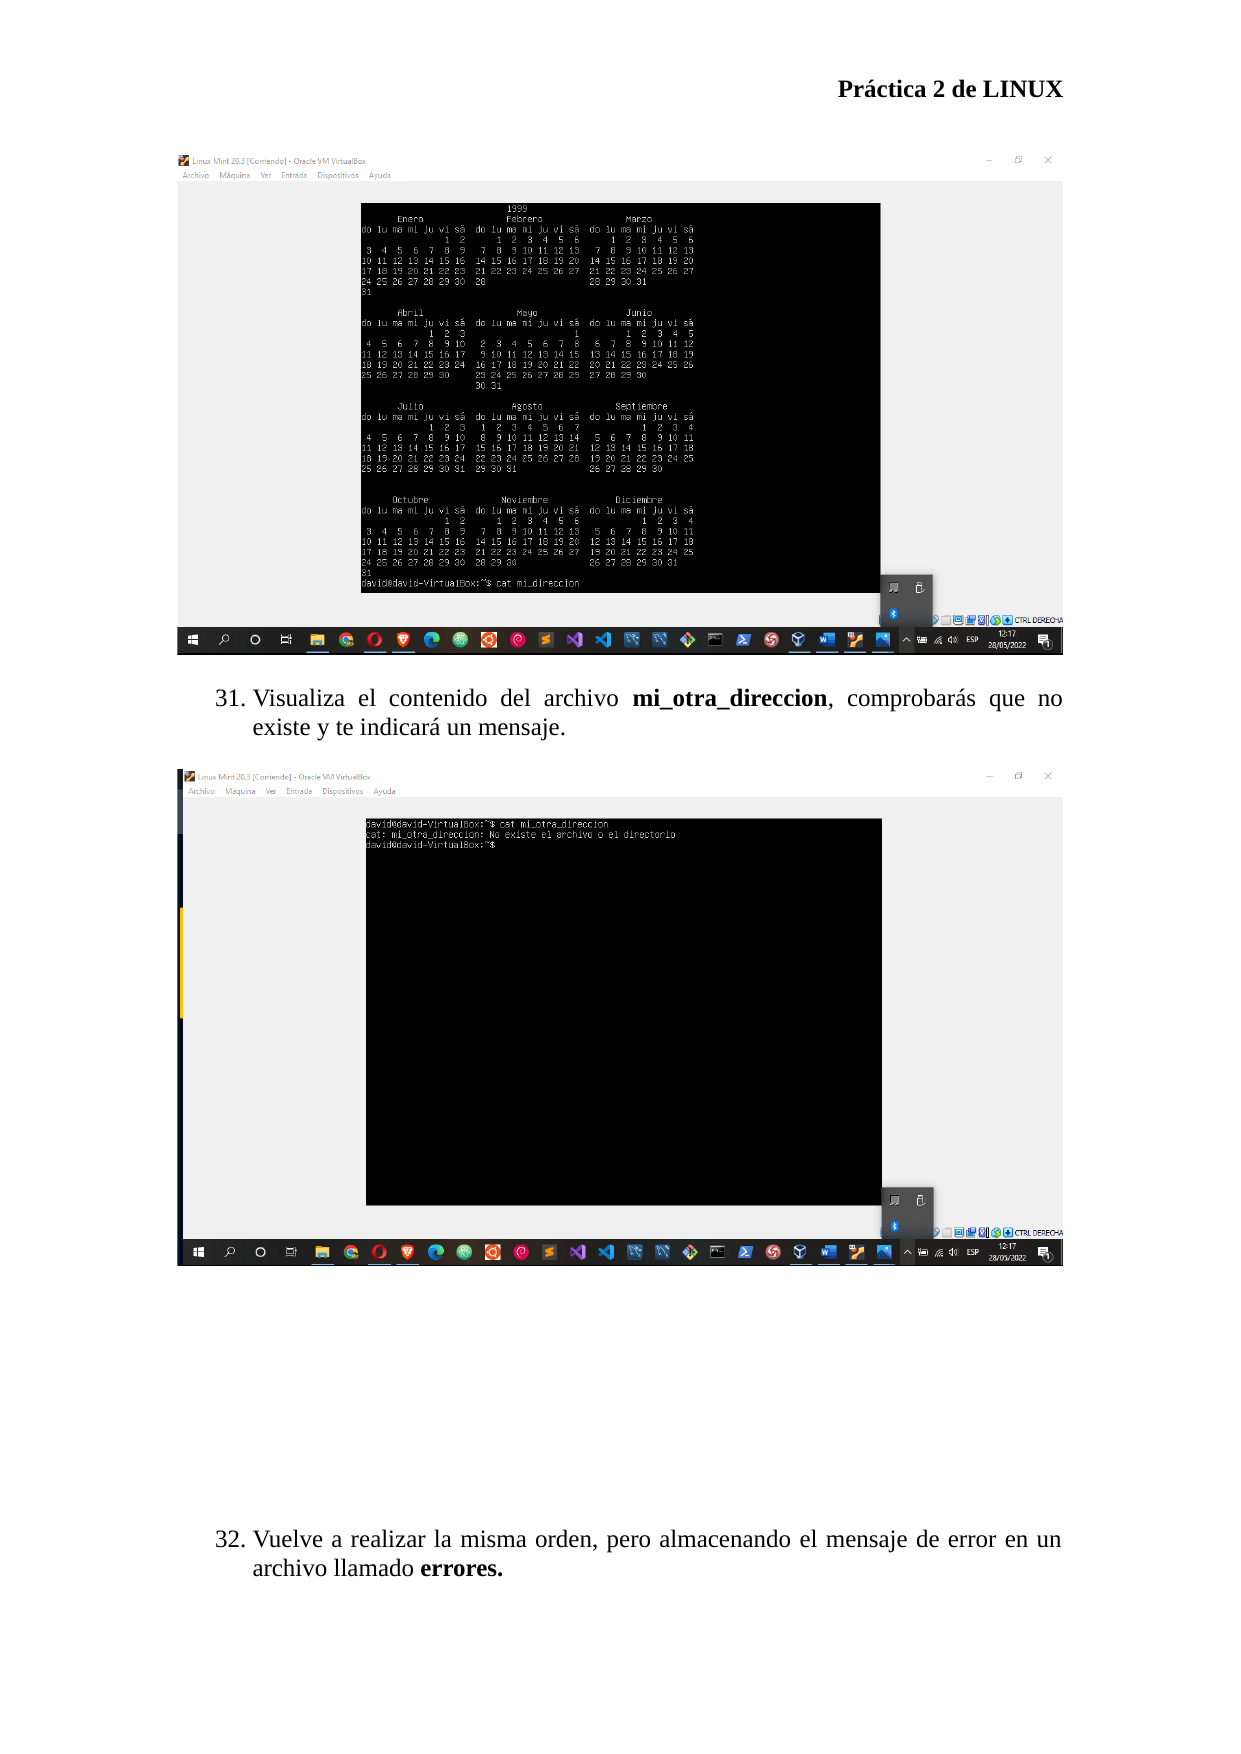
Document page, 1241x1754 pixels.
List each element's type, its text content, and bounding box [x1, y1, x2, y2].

list Visualiza el contenido del archivo mi­­_otra_direccion, comprobarás que no existe y te indicará un mensaje. [215, 683, 1063, 740]
list Vuelve a realizar la misma orden, pero almacenando el mensaje de error en un archivo llamado errores. [215, 1524, 1063, 1581]
